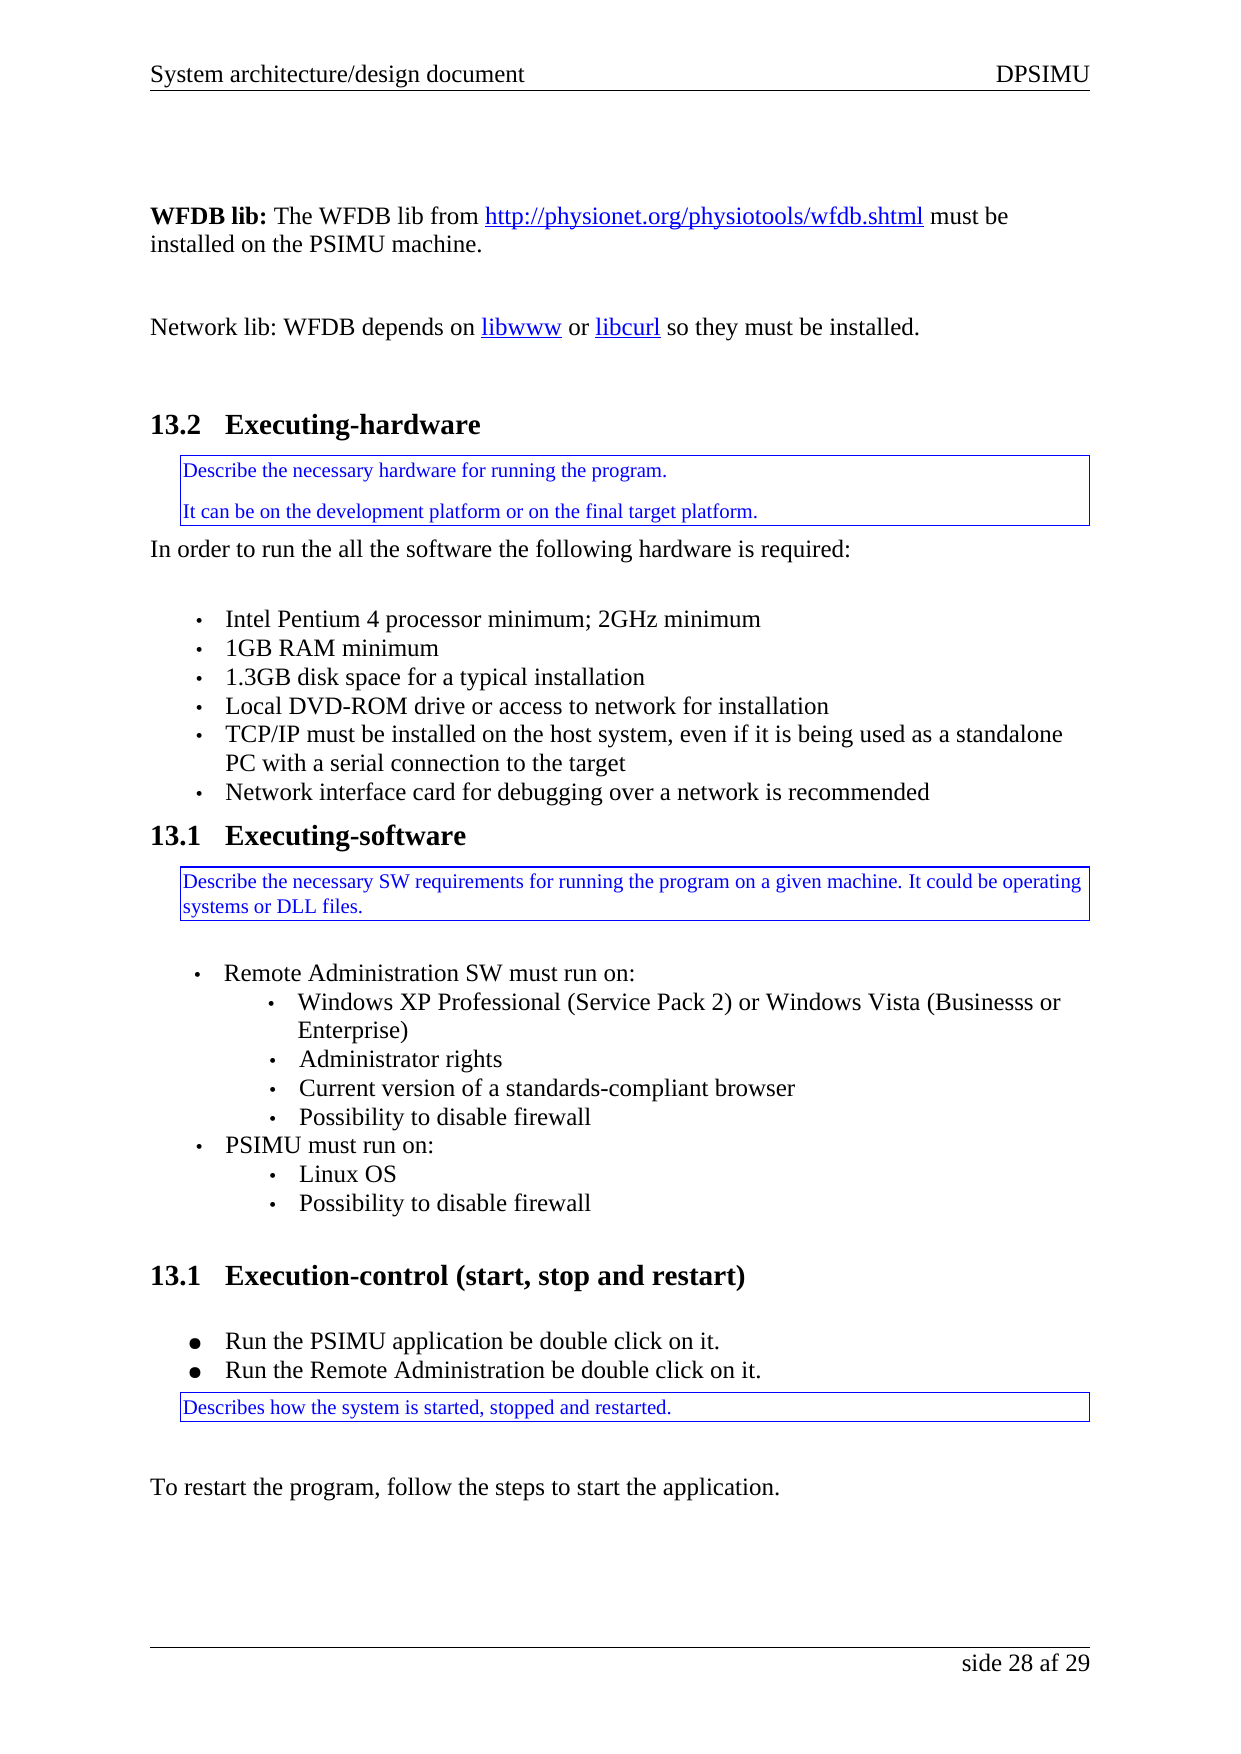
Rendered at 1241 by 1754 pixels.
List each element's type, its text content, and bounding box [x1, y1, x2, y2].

text Describe the necessary hardware for running the program. [181, 456, 1089, 482]
list Possibility to disable firewall [269, 1188, 1090, 1217]
list Local DVD-ROM drive or access to network for installation [196, 691, 1090, 719]
text Describes how the system is started, stopped and restarted. [181, 1393, 1089, 1421]
text In order to run the all the software the following hardware is required: [150, 534, 1090, 563]
text WFDB lib: The WFDB lib from http://physionet.org/physiotools/wfdb.shtml must be installed on the PSIMU machine. [150, 201, 1090, 258]
list Network interface card for debugging over a network is recommended [196, 777, 1090, 806]
list TCP/IP must be installed on the host system, even if it is being used as a standalone PC with a serial connection to the target [196, 719, 1090, 777]
text Network lib: WFDB depends on libwww or libcurl so they must be installed. [150, 312, 1090, 341]
list Windows XP Professional (Service Pack 2) or Windows Vista (Businesss or Enterprise) [268, 987, 1090, 1044]
list Linux OS [269, 1159, 1090, 1188]
text To restart the program, follow the steps to start the application. [150, 1472, 1090, 1501]
subtitle Executing-software [150, 818, 1090, 852]
list Administrator rights [269, 1044, 1090, 1073]
list 1GB RAM minimum [196, 633, 1090, 662]
list 1.3GB disk space for a typical installation [196, 662, 1090, 691]
list Run the Remote Administration be double click on it. [187, 1355, 1090, 1384]
list Current version of a standards-compliant browser [269, 1073, 1090, 1102]
subtitle Executing-hardware [150, 407, 1090, 441]
list PSIMU must run on: [196, 1130, 1090, 1159]
list Possibility to disable firewall [269, 1102, 1090, 1130]
text Describe the necessary SW requirements for running the program on a given machine. It could be operating systems or DLL files. [181, 868, 1089, 920]
subtitle Execution-control (start, stop and restart) [150, 1258, 1090, 1291]
text It can be on the development platform or on the final target platform. [181, 496, 1089, 525]
list Remote Administration SW must run on: [194, 958, 1090, 987]
list Run the PSIMU application be double click on it. [187, 1326, 1090, 1355]
list Intel Pentium 4 processor minimum; 2GHz minimum [196, 604, 1090, 633]
